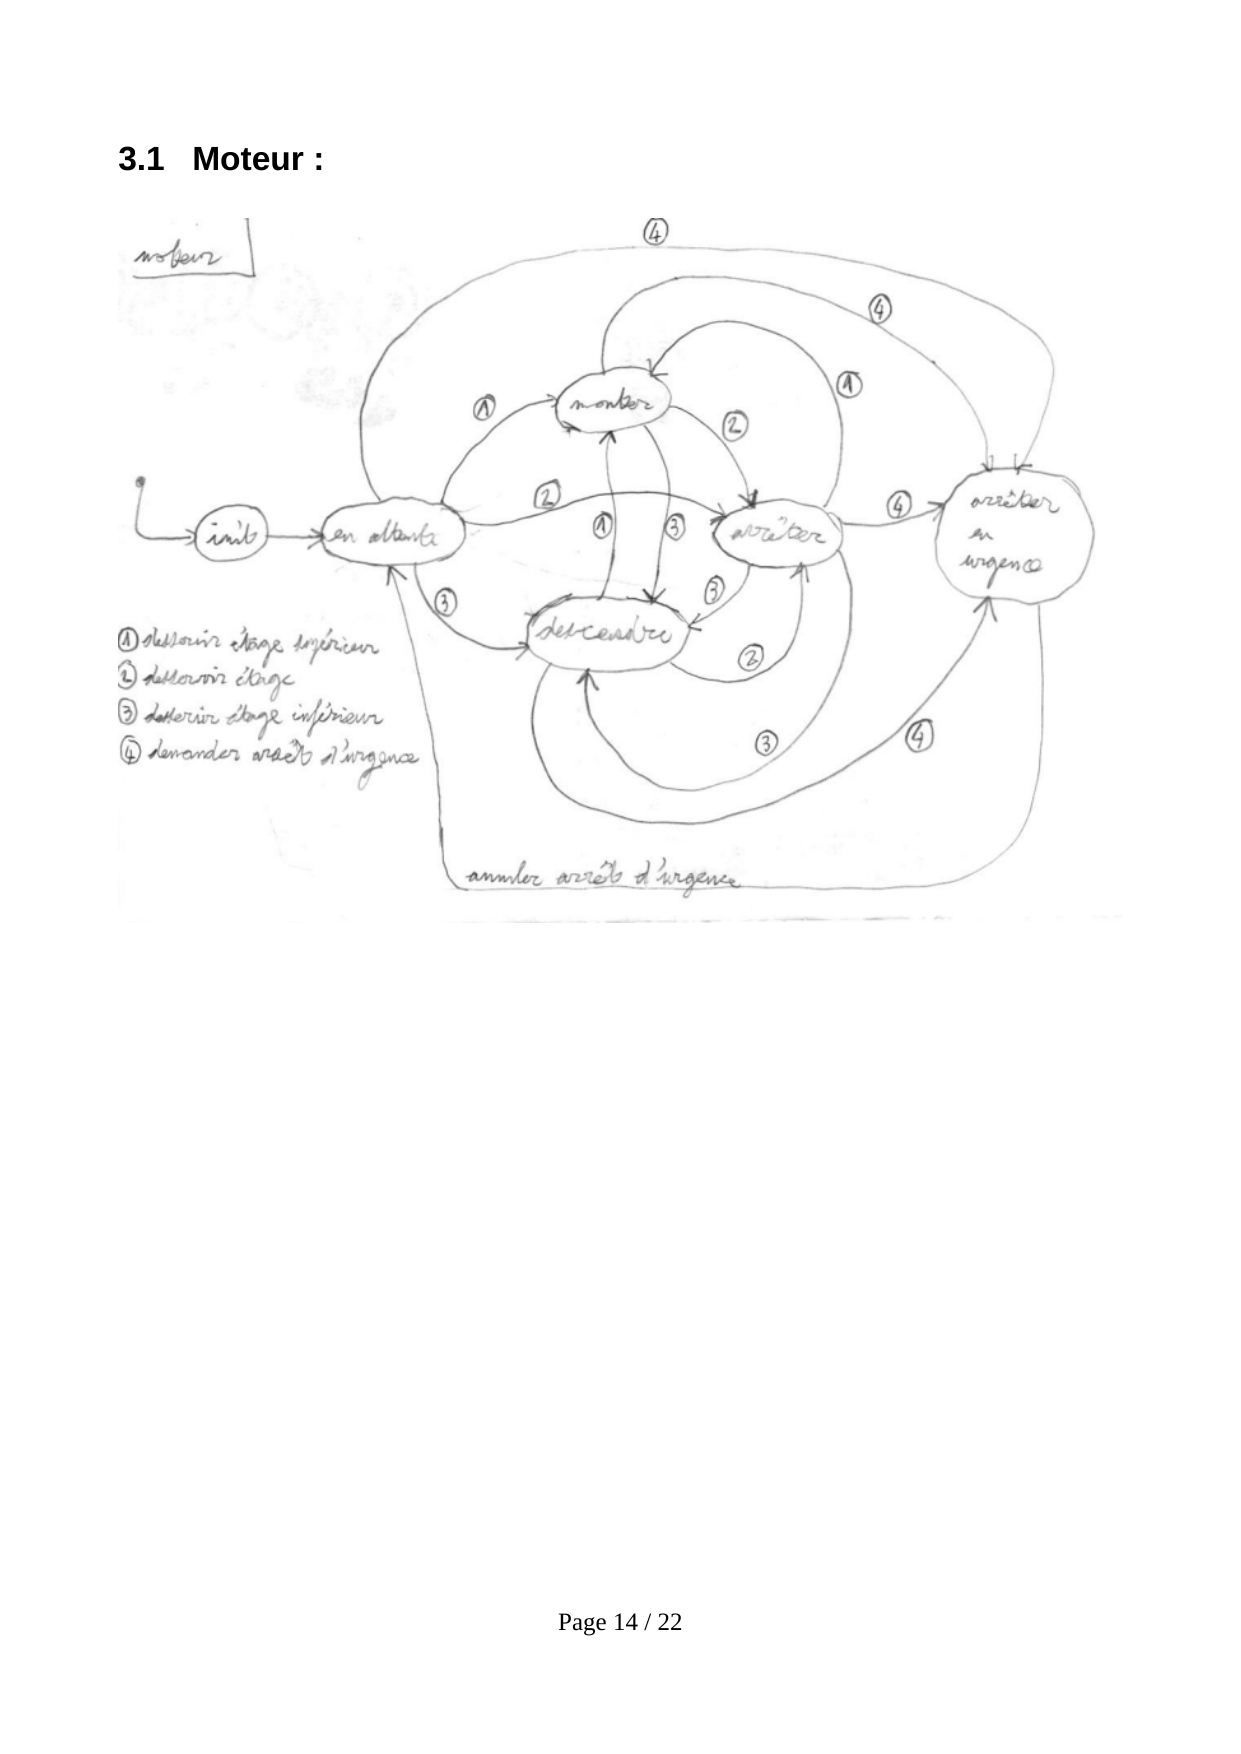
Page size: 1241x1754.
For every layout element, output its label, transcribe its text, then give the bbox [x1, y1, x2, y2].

subtitle 3.1 Moteur : [118, 139, 1122, 178]
